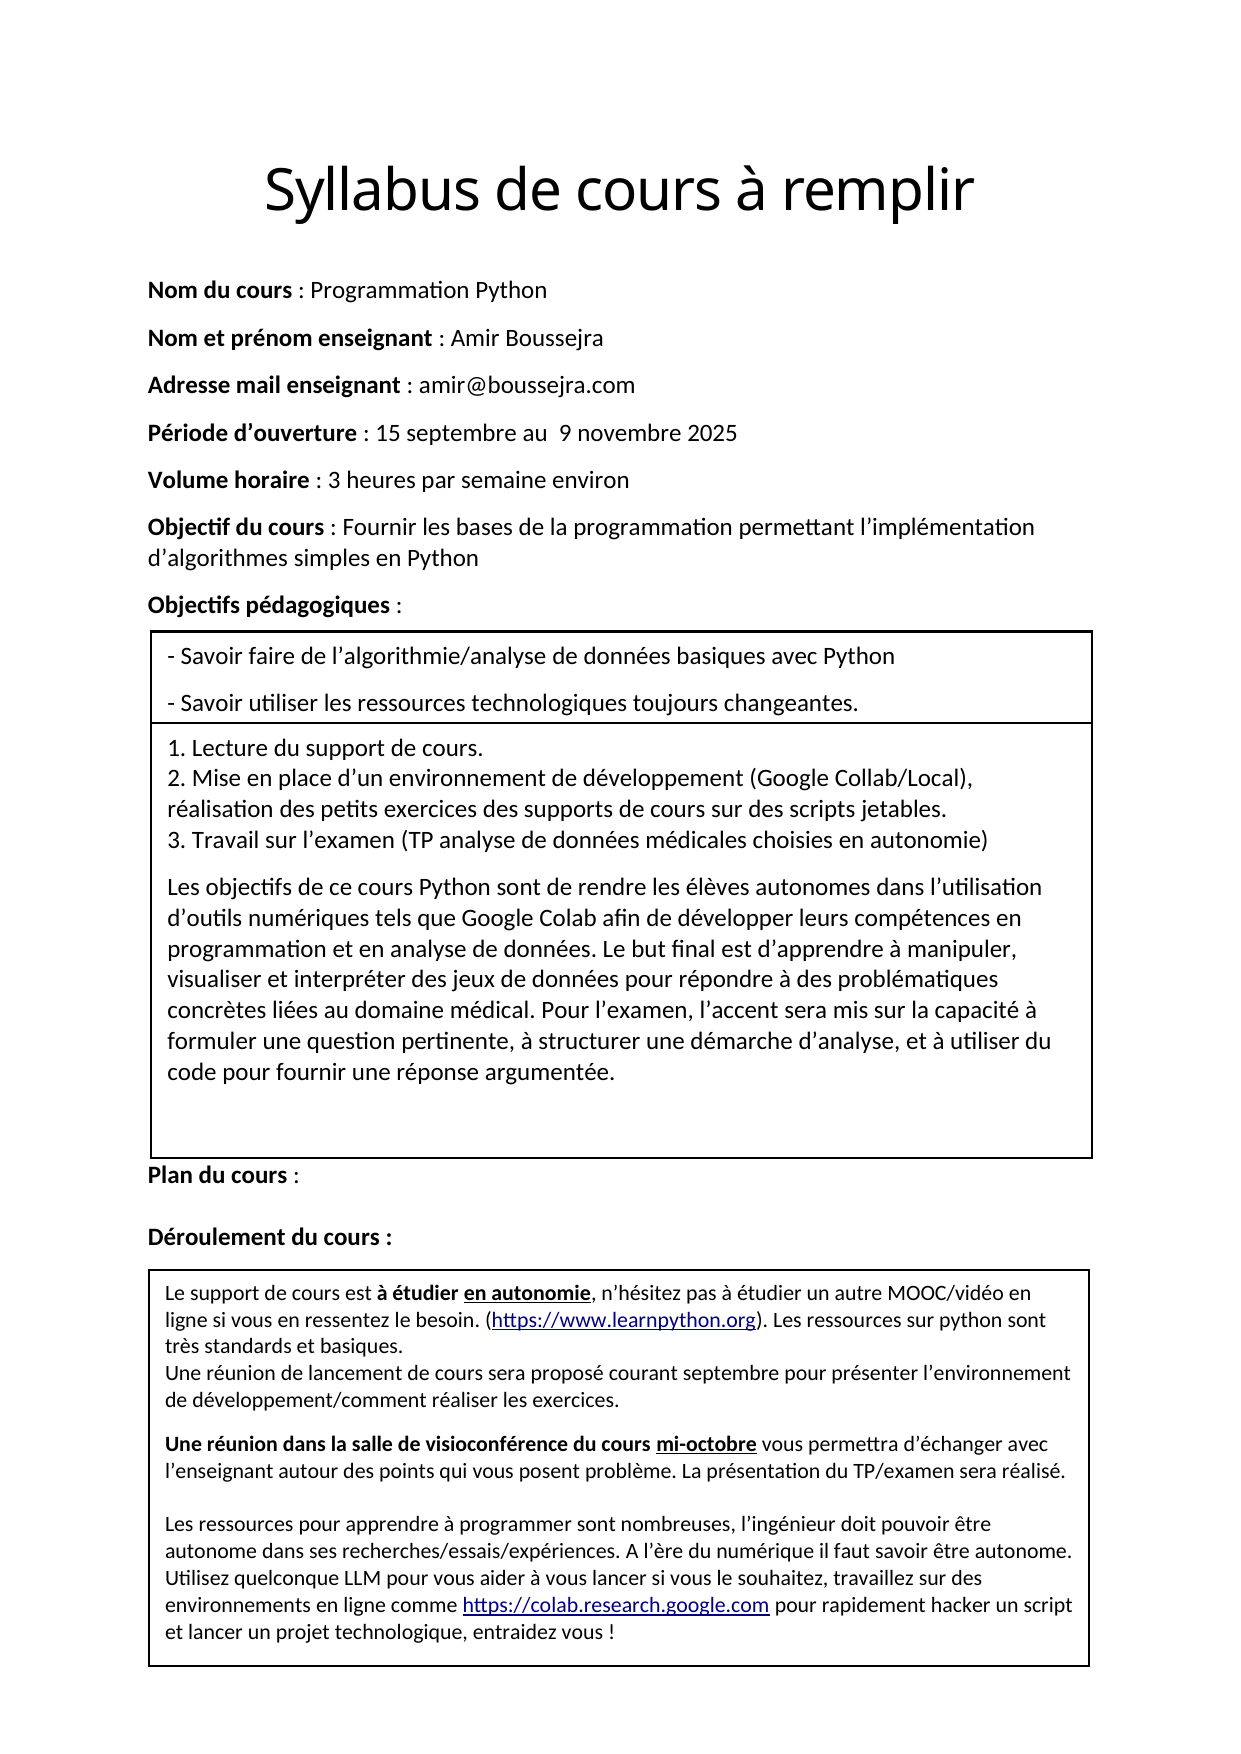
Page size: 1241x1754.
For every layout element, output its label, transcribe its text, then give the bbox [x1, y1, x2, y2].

text Plan du cours : [148, 668, 1093, 1190]
text - Savoir utiliser les ressources technologiques toujours changeantes. [167, 687, 1076, 718]
text Une réunion dans la salle de visioconférence du cours mi-octobre vous permettra d’échanger avec l’enseignant autour des points qui vous posent problème. La présentation du TP/examen sera réalisé. Les ressources pour apprendre à programmer sont nombreuses, l’ingénieur doit pouvoir être autonome dans ses recherches/essais/expériences. A l’ère du numérique il faut savoir être autonome. Utilisez quelconque LLM pour vous aider à vous lancer si vous le souhaitez, travaillez sur des environnements en ligne comme https://colab.research.google.com pour rapidement hacker un script et lancer un projet technologique, entraidez vous ! [165, 1430, 1073, 1657]
text Période d’ouverture : 15 septembre au 9 novembre 2025 [148, 417, 1093, 447]
text Objectifs pédagogiques : [148, 589, 1093, 620]
text [152, 633, 1091, 722]
text Déroulement du cours : [150, 1271, 1088, 1665]
text Syllabus de cours à remplir [148, 148, 1093, 227]
text Nom et prénom enseignant : Amir Boussejra [148, 322, 1093, 352]
text Les objectifs de ce cours Python sont de rendre les élèves autonomes dans l’utilisation d’outils numériques tels que Google Colab afin de développer leurs compétences en programmation et en analyse de données. Le but final est d’apprendre à manipuler, visualiser et interpréter des jeux de données pour répondre à des problématiques concrètes liées au domaine médical. Pour l’examen, l’accent sera mis sur la capacité à formuler une question pertinente, à structurer une démarche d’analyse, et à utiliser du code pour fournir une réponse argumentée. [167, 871, 1076, 1086]
text 1. Lecture du support de cours. 2. Mise en place d’un environnement de développement (Google Collab/Local), réalisation des petits exercices des supports de cours sur des scripts jetables. 3. Travail sur l’examen (TP analyse de données médicales choisies en autonomie) [167, 732, 1076, 854]
text - Savoir faire de l’algorithmie/analyse de données basiques avec Python [167, 640, 1076, 671]
text Déroulement du cours : [148, 1221, 1093, 1251]
text Nom du cours : Programmation Python [148, 274, 1093, 305]
text Objectif du cours : Fournir les bases de la programmation permettant l’implémentation d’algorithmes simples en Python [148, 511, 1093, 573]
text Volume horaire : 3 heures par semaine environ [148, 464, 1093, 494]
text Le support de cours est à étudier en autonomie, n’hésitez pas à étudier un autre MOOC/vidéo en ligne si vous en ressentez le besoin. (https://www.learnpython.org). Les ressources sur python sont très standards et basiques. Une réunion de lancement de cours sera proposé courant septembre pour présenter l’environnement de développement/comment réaliser les exercices. [165, 1279, 1073, 1413]
text Adresse mail enseignant : amir@boussejra.com [148, 369, 1093, 400]
